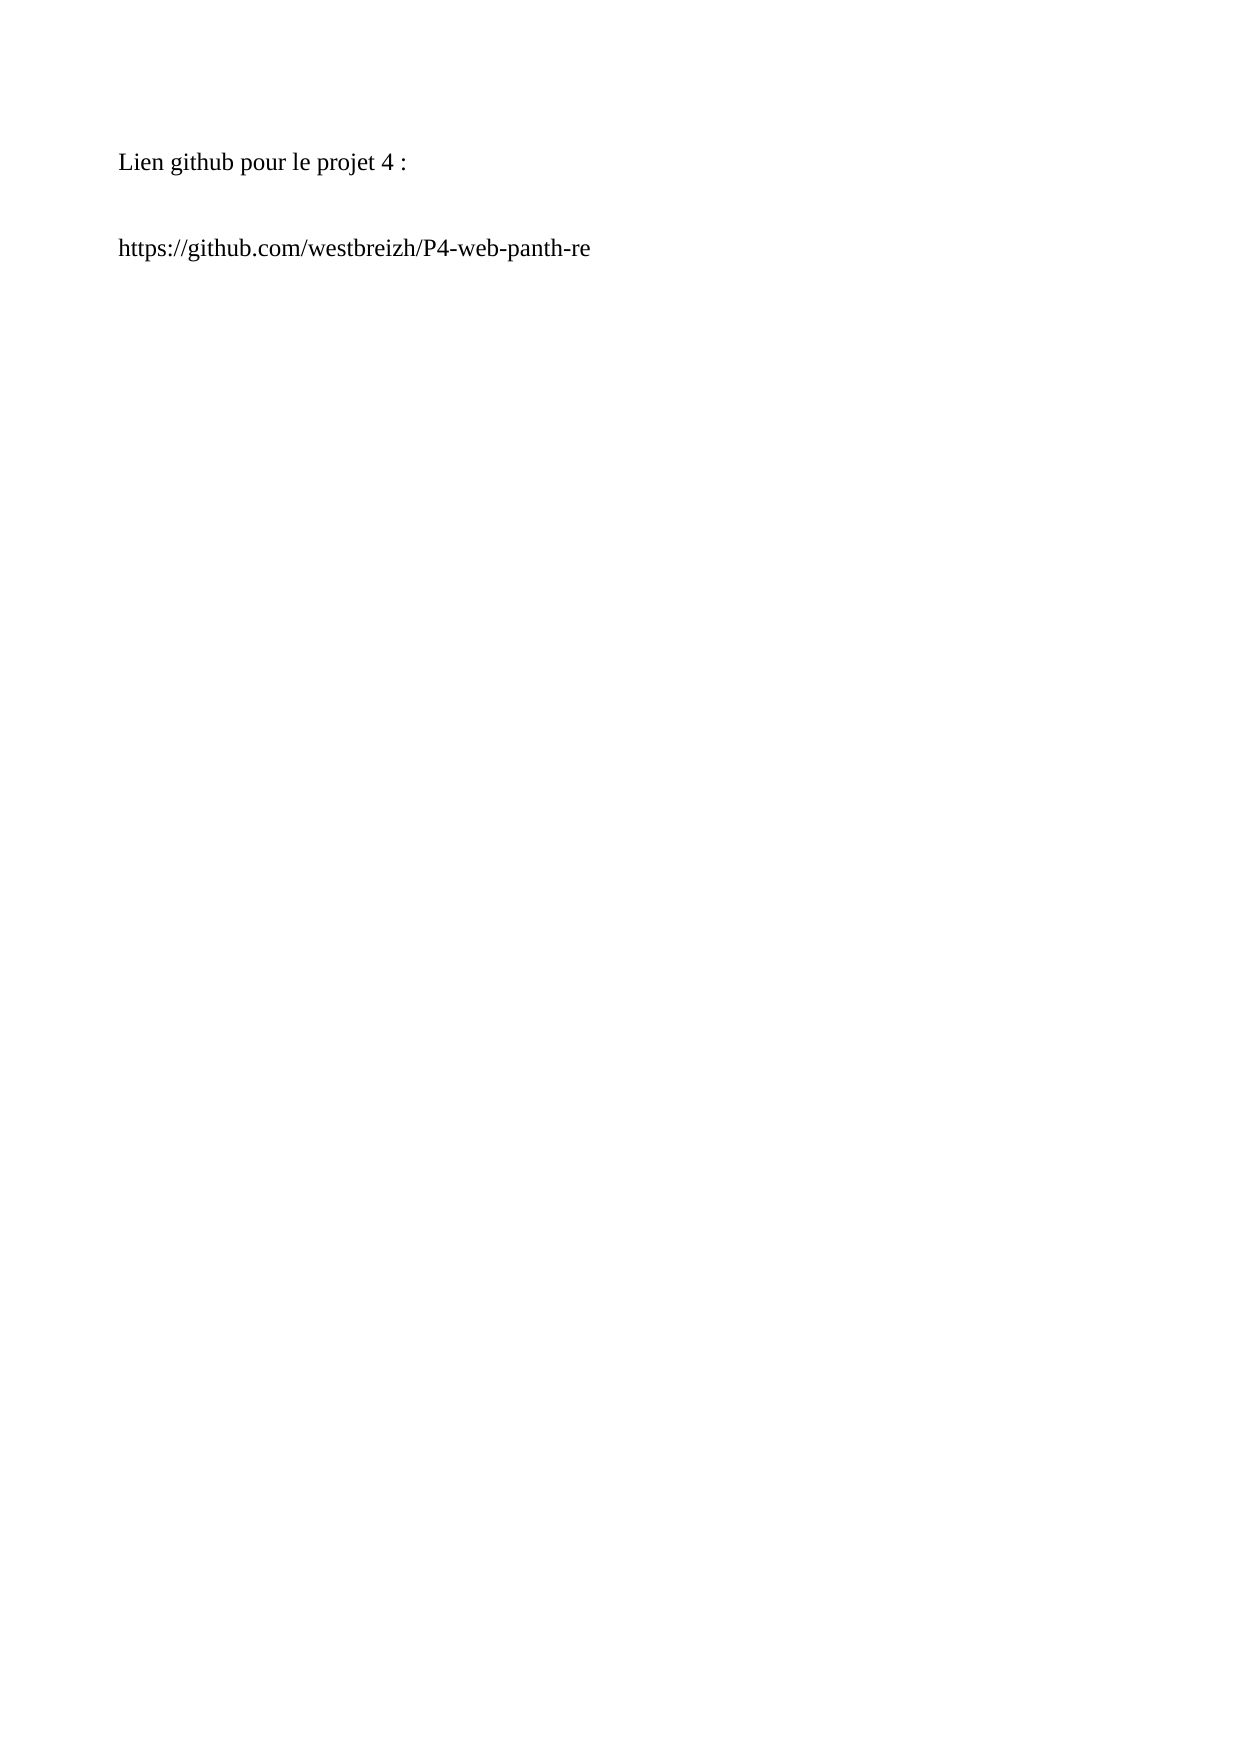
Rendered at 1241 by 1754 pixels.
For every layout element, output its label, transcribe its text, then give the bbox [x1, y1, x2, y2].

text https://github.com/westbreizh/P4-web-panth-re [118, 233, 1122, 262]
text Lien github pour le projet 4 : [118, 147, 1122, 176]
